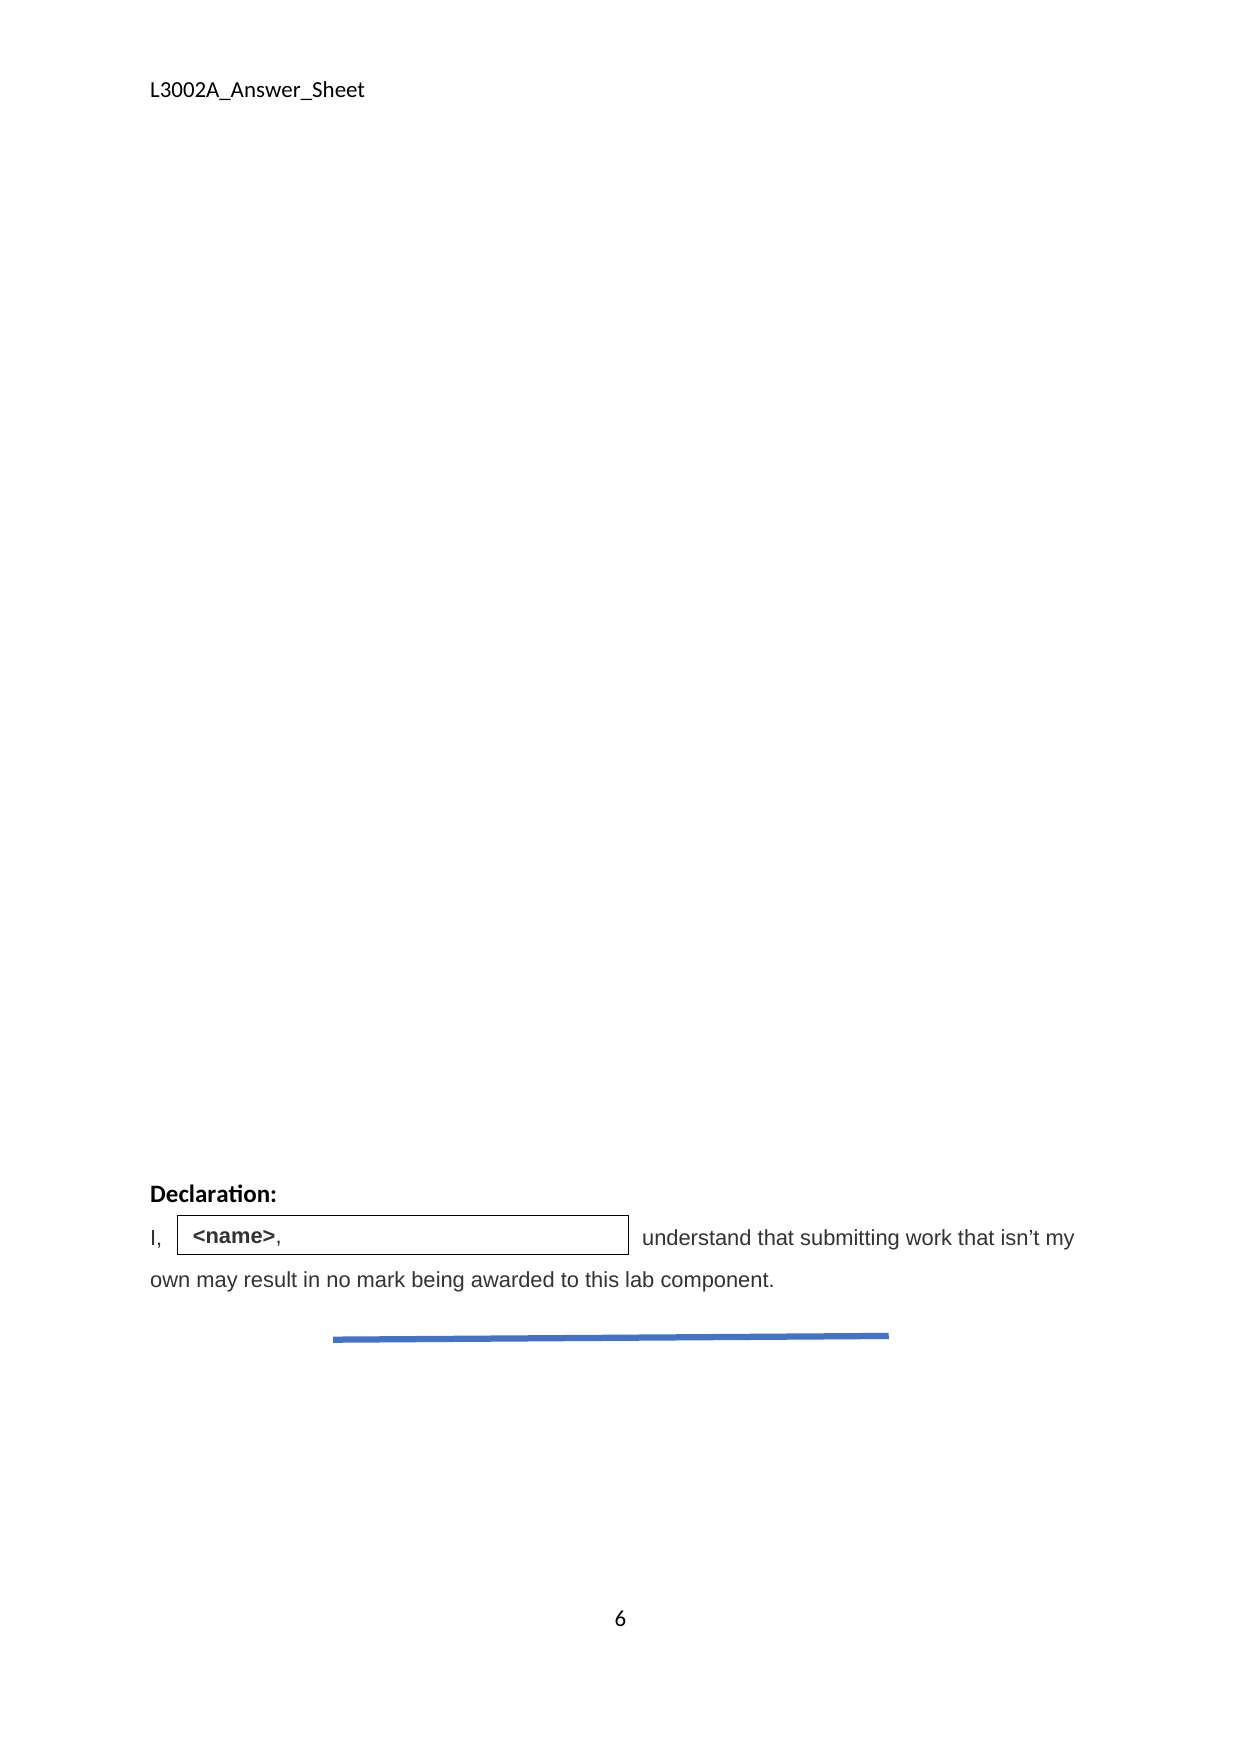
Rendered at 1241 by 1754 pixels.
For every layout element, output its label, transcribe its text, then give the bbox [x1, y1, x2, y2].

text <name>, [193, 1223, 613, 1246]
text understand that submitting work that isn’t my [629, 1225, 1090, 1250]
text Declaration: [150, 1178, 1090, 1208]
text [178, 1216, 628, 1254]
text own may result in no mark being awarded to this lab component. [150, 1267, 1090, 1292]
text I, [150, 1225, 177, 1250]
